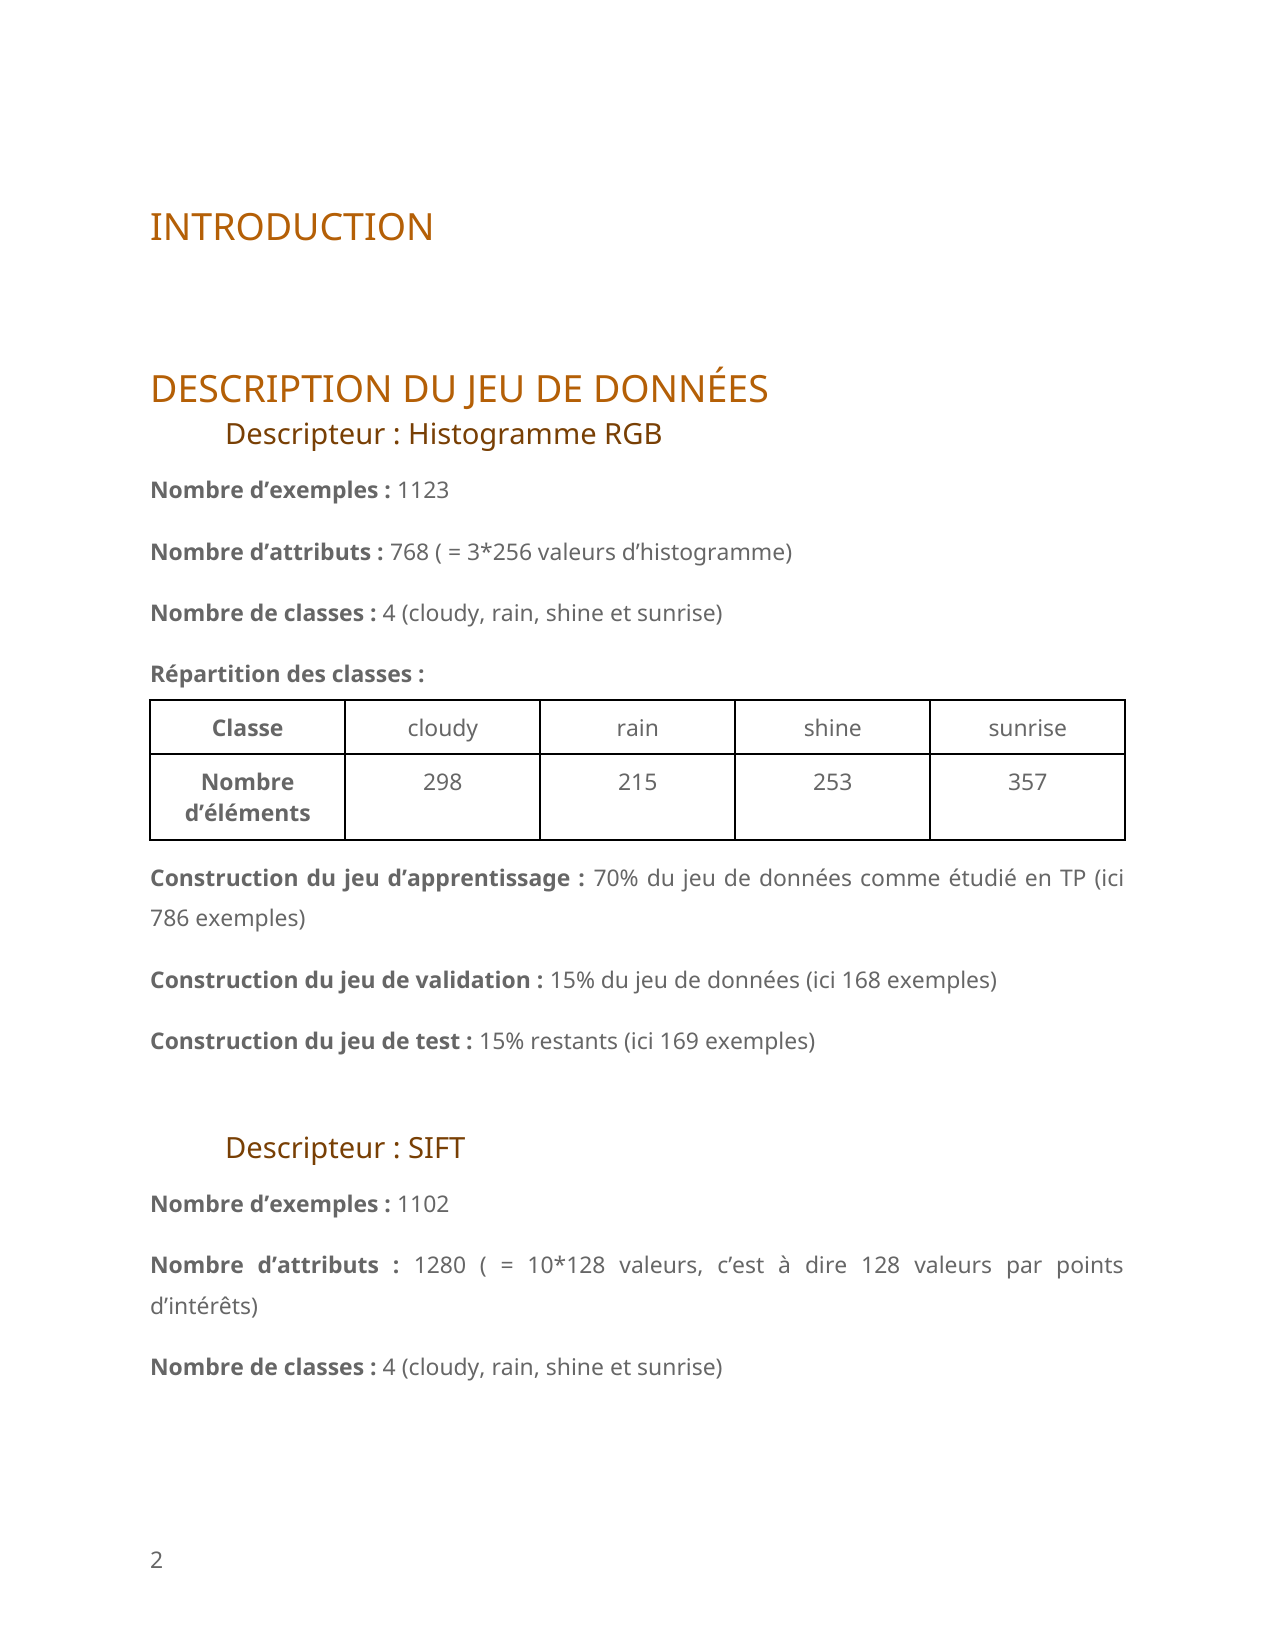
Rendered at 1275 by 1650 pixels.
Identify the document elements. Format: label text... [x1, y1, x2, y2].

subtitle INTRODUCTION [150, 200, 1125, 251]
subtitle DESCRIPTION DU JEU DE DONNÉES [150, 362, 1125, 413]
table_header Classe [151, 701, 344, 753]
text Construction du jeu de validation : 15% du jeu de données (ici 168 exemples) [150, 964, 1125, 995]
text Construction du jeu de test : 15% restants (ici 169 exemples) [150, 1025, 1125, 1056]
table_cell Nombre d’éléments [151, 755, 344, 839]
text Nombre de classes : 4 (cloudy, rain, shine et sunrise) [150, 597, 1125, 628]
text Nombre d’exemples : 1123 [150, 474, 1125, 505]
table_header sunrise [931, 701, 1124, 753]
subtitle Descripteur : Histogramme RGB [150, 413, 1125, 453]
text Nombre d’attributs : 768 ( = 3*256 valeurs d’histogramme) [150, 536, 1125, 567]
table_header cloudy [346, 701, 539, 753]
table_header rain [541, 701, 734, 753]
text Construction du jeu d’apprentissage : 70% du jeu de données comme étudié en TP (ici 786 exemples) [150, 862, 1125, 933]
table_cell 357 [931, 755, 1124, 839]
table_cell 298 [346, 755, 539, 839]
table_cell 215 [541, 755, 734, 839]
text Nombre d’attributs : 1280 ( = 10*128 valeurs, c’est à dire 128 valeurs par points d’intérêts) [150, 1249, 1125, 1321]
table_cell 253 [736, 755, 929, 839]
table_header shine [736, 701, 929, 753]
text Nombre d’exemples : 1102 [150, 1188, 1125, 1219]
text Nombre de classes : 4 (cloudy, rain, shine et sunrise) [150, 1351, 1125, 1382]
subtitle Descripteur : SIFT [150, 1127, 1125, 1167]
text Répartition des classes : [150, 658, 1125, 690]
